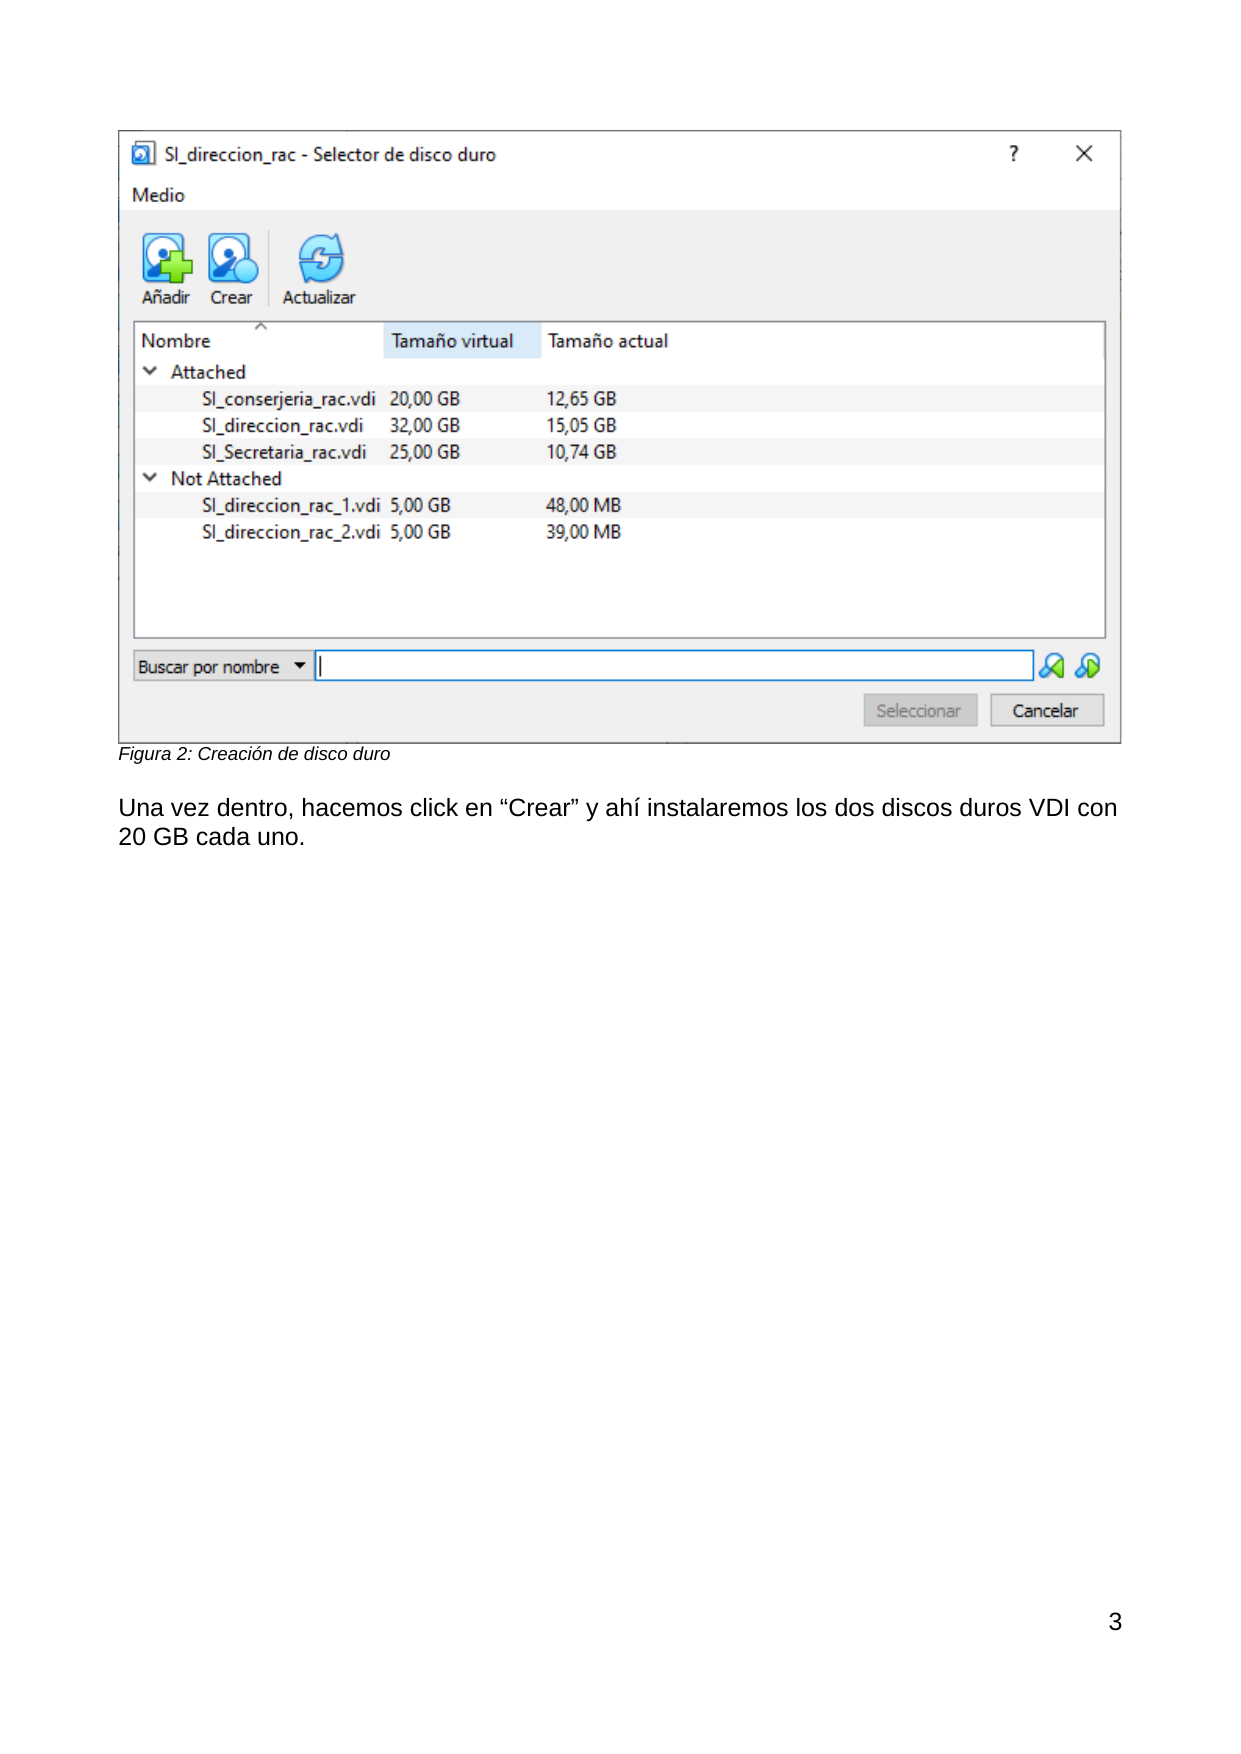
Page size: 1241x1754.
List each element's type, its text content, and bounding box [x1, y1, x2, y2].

text Figura 2: Creación de disco duro [118, 744, 1121, 765]
text Una vez dentro, hacemos click en “Crear” y ahí instalaremos los dos discos duros VDI con 20 GB cada uno. [118, 793, 1122, 851]
picture [118, 130, 1122, 744]
